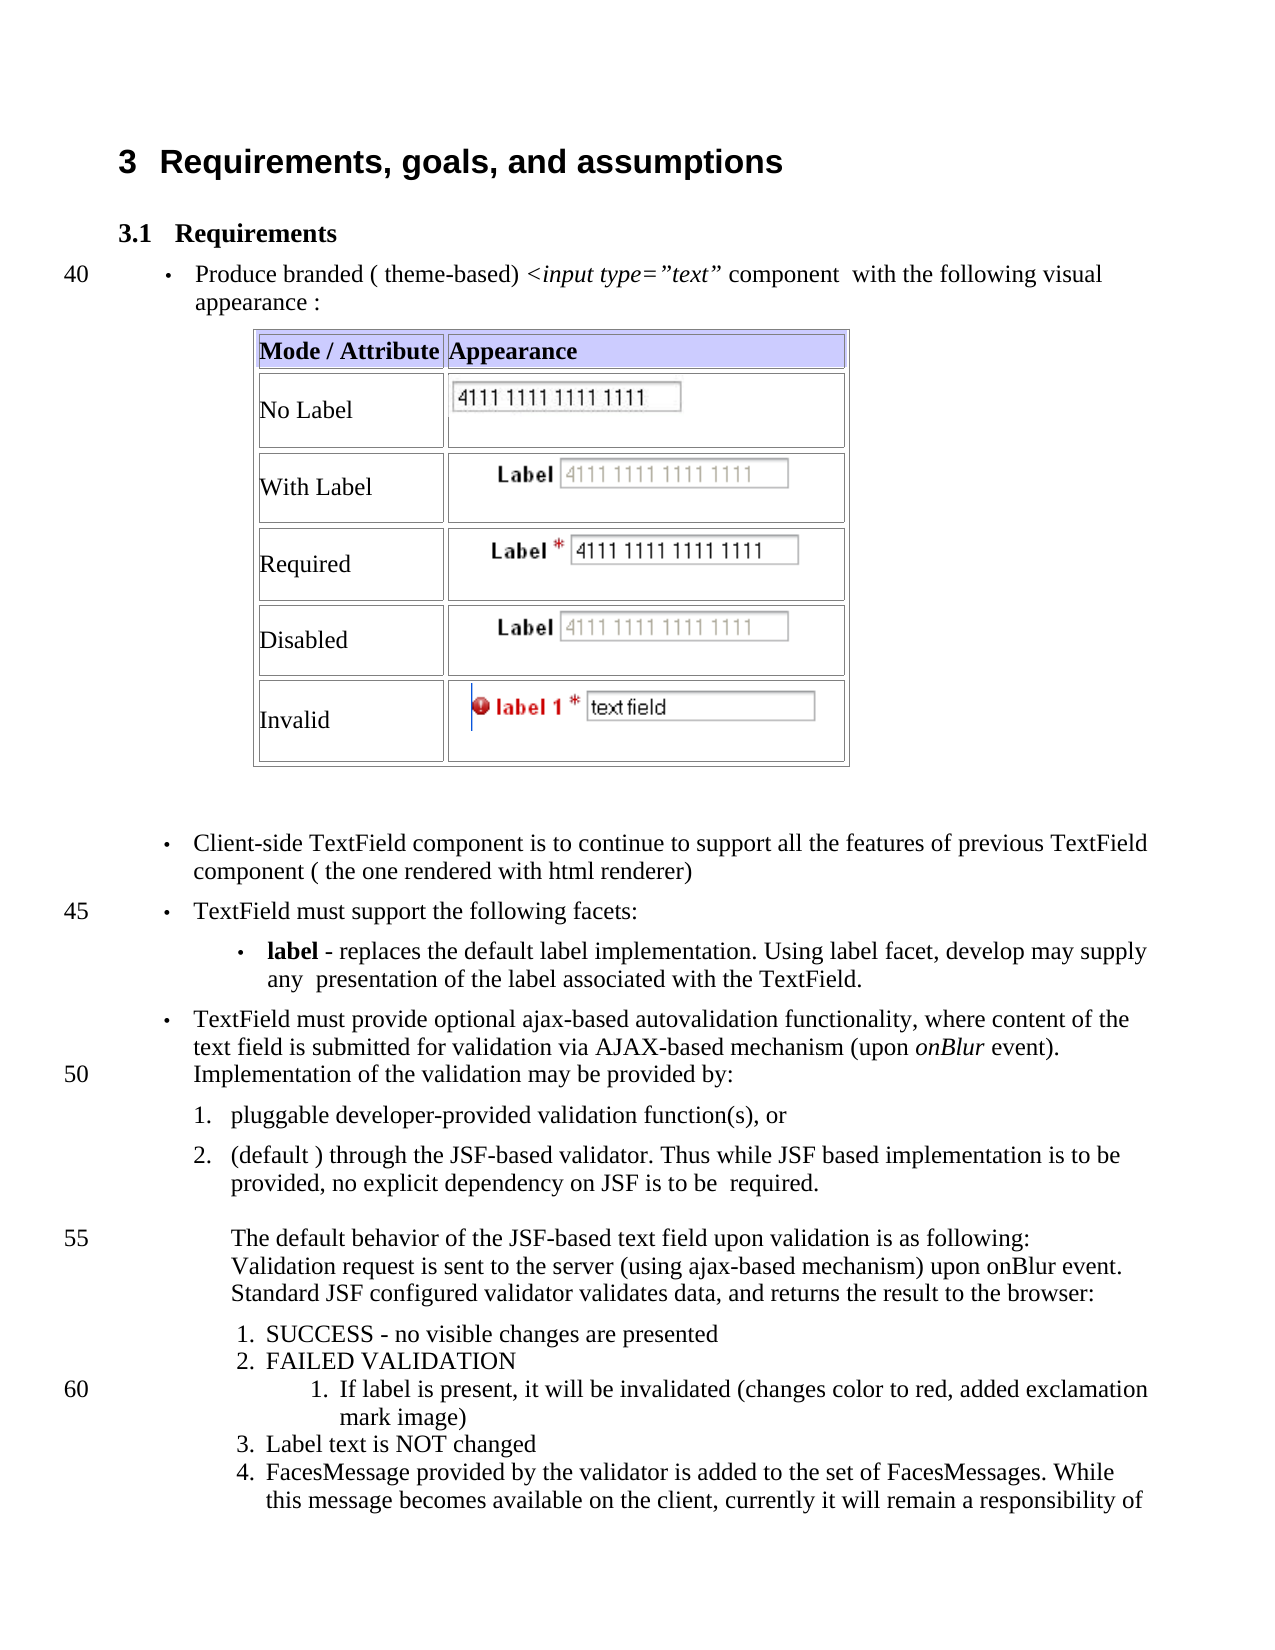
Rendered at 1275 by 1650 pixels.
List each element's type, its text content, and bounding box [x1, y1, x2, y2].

table_cell Invalid [256, 675, 445, 761]
table_cell [449, 681, 844, 761]
table_cell No Label [256, 368, 445, 447]
table_cell [445, 600, 847, 675]
table_cell [449, 529, 844, 600]
subtitle Requirements [118, 218, 1157, 248]
list FAILED VALIDATION [236, 1347, 1157, 1375]
table_cell [449, 454, 844, 522]
list pluggable developer-provided validation function(s), or [193, 1101, 1157, 1128]
table_cell [445, 368, 847, 447]
table_cell Required [256, 522, 445, 600]
picture [496, 608, 797, 645]
picture [488, 530, 804, 570]
table_header Mode / Attribute [256, 330, 445, 367]
table_cell With Label [256, 447, 445, 522]
table_cell [445, 675, 847, 761]
table_header Appearance [445, 330, 847, 367]
list Produce branded ( theme-based) <input type=”text” component with the following visual appearance : [165, 261, 1157, 316]
picture [448, 375, 685, 417]
list TextField must provide optional ajax-based autovalidation functionality, where content of the text field is submitted for validation via AJAX-based mechanism (upon onBlur event). Implementation of the validation may be provided by: [164, 1005, 1157, 1088]
list FacesMessage provided by the validator is added to the set of FacesMessages. While this message becomes available on the client, currently it will remain a responsibility of [236, 1458, 1157, 1514]
list TextField must support the following facets: [164, 897, 1157, 925]
picture [471, 683, 822, 731]
table_cell [449, 374, 844, 447]
table_cell Disabled [256, 600, 445, 675]
list (default ) through the JSF-based validator. Thus while JSF based implementation is to be provided, no explicit dependency on JSF is to be required. The default behavior of the JSF-based text field upon validation is as following: Validation request is sent to the server (using ajax-based mechanism) upon onBlur event. Standard JSF configured validator validates data, and returns the result to the browser: [193, 1141, 1157, 1307]
subtitle Requirements, goals, and assumptions [118, 143, 1157, 181]
list SUCCESS - no visible changes are presented [236, 1320, 1157, 1347]
table_cell [445, 447, 847, 522]
list If label is present, it will be invalidated (changes color to red, added exclamation mark image) [310, 1375, 1157, 1431]
table_cell [449, 606, 844, 675]
list Client-side TextField component is to continue to support all the features of previous TextField component ( the one rendered with html renderer) [164, 829, 1157, 884]
list label - replaces the default label implementation. Using label facet, develop may supply any presentation of the label associated with the TextField. [237, 937, 1157, 993]
picture [496, 455, 797, 492]
table_cell [445, 522, 847, 600]
list Label text is NOT changed [236, 1431, 1157, 1458]
